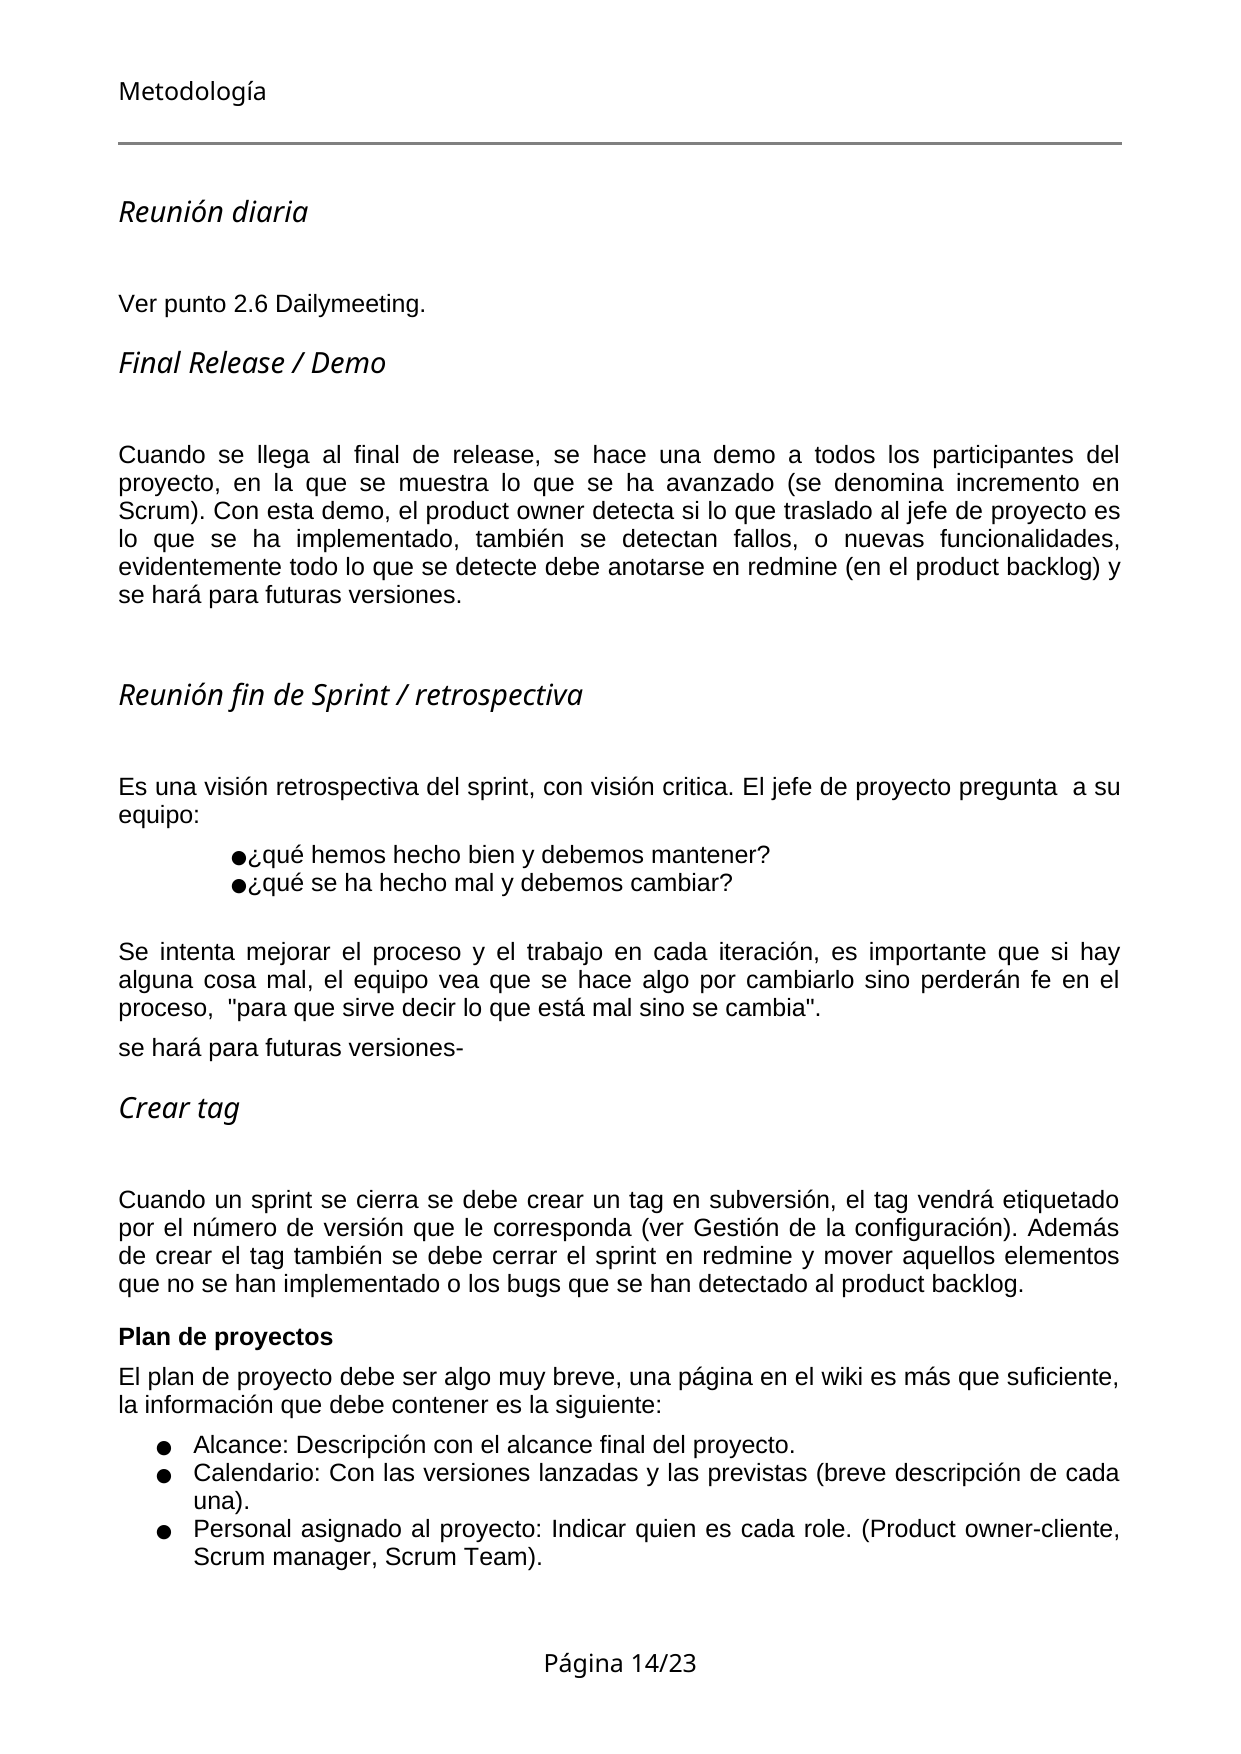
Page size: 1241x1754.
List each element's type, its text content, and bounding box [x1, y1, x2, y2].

list ¿qué hemos hecho bien y debemos mantener? [118, 841, 1122, 869]
text se hará para futuras versiones- [118, 1034, 1122, 1062]
text Ver punto 2.6 Dailymeeting. [118, 289, 1122, 317]
text Cuando un sprint se cierra se debe crear un tag en subversión, el tag vendrá etiquetado por el número de versión que le corresponda (ver Gestión de la configuración). Además de crear el tag también se debe cerrar el sprint en redmine y mover aquellos elementos que no se han implementado o los bugs que se han detectado al product backlog. [118, 1186, 1122, 1297]
text Es una visión retrospectiva del sprint, con visión critica. El jefe de proyecto pregunta a su equipo: [118, 773, 1122, 829]
text El plan de proyecto debe ser algo muy breve, una página en el wiki es más que suficiente, la información que debe contener es la siguiente: [118, 1363, 1122, 1418]
subtitle Final Release / Demo [118, 342, 1122, 382]
list Calendario: Con las versiones lanzadas y las previstas (breve descripción de cada una). [156, 1459, 1122, 1515]
list Alcance: Descripción con el alcance final del proyecto. [156, 1431, 1122, 1459]
list ¿qué se ha hecho mal y debemos cambiar? [118, 869, 1122, 897]
text Se intenta mejorar el proceso y el trabajo en cada iteración, es importante que si hay alguna cosa mal, el equipo vea que se hace algo por cambiarlo sino perderán fe en el proceso, "para que sirve decir lo que está mal sino se cambia". [118, 938, 1122, 1021]
text Cuando se llega al final de release, se hace una demo a todos los participantes del proyecto, en la que se muestra lo que se ha avanzado (se denomina incremento en Scrum). Con esta demo, el product owner detecta si lo que traslado al jefe de proyecto es lo que se ha implementado, también se detectan fallos, o nuevas funcionalidades, evidentemente todo lo que se detecte debe anotarse en redmine (en el product backlog) y se hará para futuras versiones. [118, 441, 1122, 609]
subtitle Reunión fin de Sprint / retrospectiva [118, 674, 1122, 714]
list Personal asignado al proyecto: Indicar quien es cada role. (Product owner-cliente, Scrum manager, Scrum Team). [156, 1515, 1122, 1571]
subtitle Crear tag [118, 1087, 1122, 1127]
subtitle Plan de proyectos [118, 1322, 1122, 1350]
subtitle Reunión diaria [118, 191, 1122, 231]
